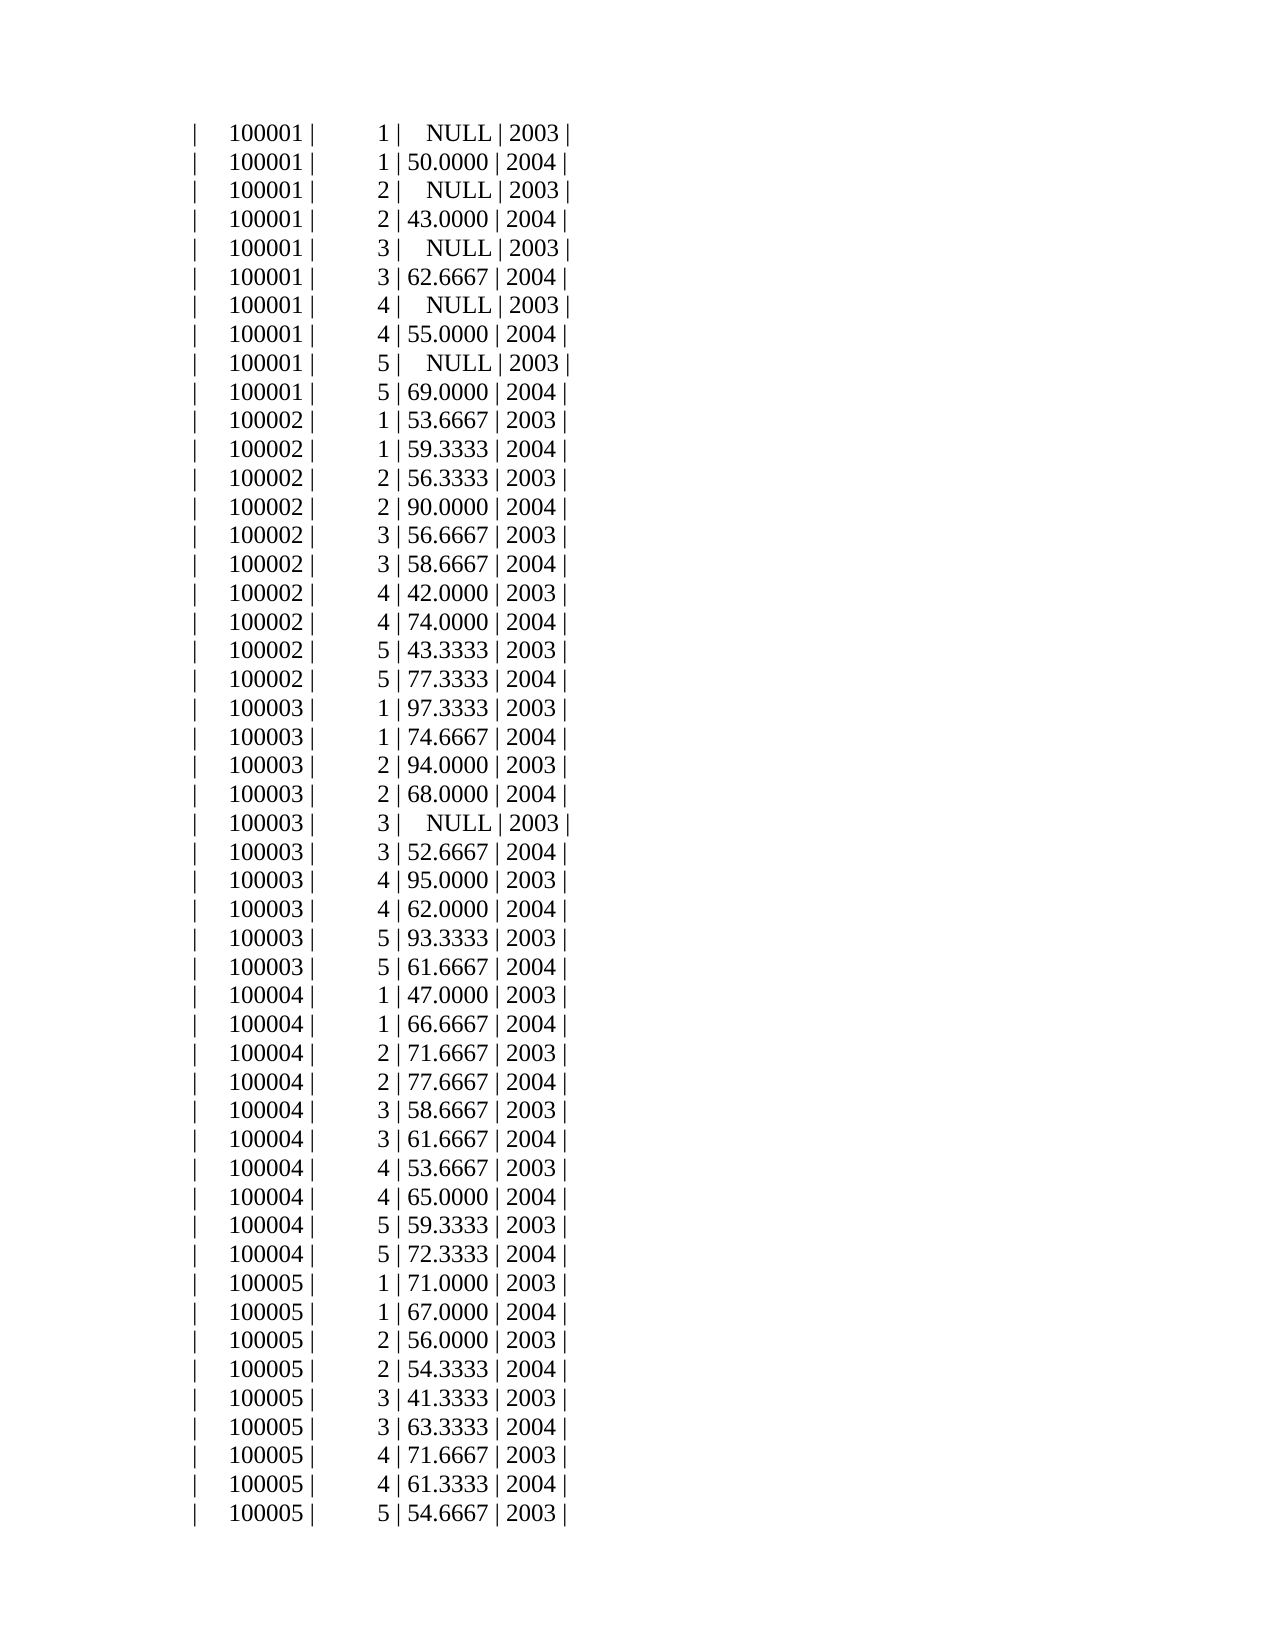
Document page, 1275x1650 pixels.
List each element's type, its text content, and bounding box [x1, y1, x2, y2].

text | 100004 | 1 | 66.6667 | 2004 | [192, 1009, 1157, 1038]
text | 100005 | 4 | 61.3333 | 2004 | [192, 1469, 1157, 1498]
text | 100002 | 4 | 42.0000 | 2003 | [192, 578, 1157, 607]
text | 100001 | 1 | NULL | 2003 | [192, 118, 1157, 147]
text | 100003 | 1 | 97.3333 | 2003 | [192, 693, 1157, 722]
text | 100003 | 4 | 95.0000 | 2003 | [192, 866, 1157, 894]
text | 100003 | 2 | 94.0000 | 2003 | [192, 751, 1157, 779]
text | 100005 | 1 | 71.0000 | 2003 | [192, 1268, 1157, 1297]
text | 100005 | 5 | 54.6667 | 2003 | [192, 1498, 1157, 1527]
text | 100002 | 2 | 56.3333 | 2003 | [192, 463, 1157, 492]
text | 100001 | 1 | 50.0000 | 2004 | [192, 147, 1157, 176]
text | 100001 | 4 | 55.0000 | 2004 | [192, 319, 1157, 348]
text | 100005 | 3 | 63.3333 | 2004 | [192, 1412, 1157, 1441]
text | 100004 | 3 | 61.6667 | 2004 | [192, 1124, 1157, 1153]
text | 100001 | 5 | 69.0000 | 2004 | [192, 377, 1157, 406]
text | 100003 | 1 | 74.6667 | 2004 | [192, 722, 1157, 751]
text | 100003 | 3 | 52.6667 | 2004 | [192, 837, 1157, 866]
text | 100005 | 4 | 71.6667 | 2003 | [192, 1441, 1157, 1469]
text | 100002 | 5 | 43.3333 | 2003 | [192, 636, 1157, 664]
text | 100003 | 5 | 61.6667 | 2004 | [192, 952, 1157, 981]
text | 100005 | 3 | 41.3333 | 2003 | [192, 1383, 1157, 1412]
text | 100002 | 3 | 56.6667 | 2003 | [192, 521, 1157, 549]
text | 100001 | 4 | NULL | 2003 | [192, 291, 1157, 319]
text | 100003 | 5 | 93.3333 | 2003 | [192, 923, 1157, 952]
text | 100004 | 4 | 53.6667 | 2003 | [192, 1153, 1157, 1182]
text | 100005 | 2 | 54.3333 | 2004 | [192, 1354, 1157, 1383]
text | 100002 | 5 | 77.3333 | 2004 | [192, 664, 1157, 693]
text | 100002 | 1 | 59.3333 | 2004 | [192, 434, 1157, 463]
text | 100002 | 2 | 90.0000 | 2004 | [192, 492, 1157, 521]
text | 100004 | 2 | 77.6667 | 2004 | [192, 1067, 1157, 1096]
text | 100004 | 2 | 71.6667 | 2003 | [192, 1038, 1157, 1067]
text | 100001 | 5 | NULL | 2003 | [192, 348, 1157, 377]
text | 100002 | 1 | 53.6667 | 2003 | [192, 406, 1157, 434]
text | 100004 | 5 | 59.3333 | 2003 | [192, 1211, 1157, 1239]
text | 100004 | 5 | 72.3333 | 2004 | [192, 1239, 1157, 1268]
text | 100001 | 3 | 62.6667 | 2004 | [192, 262, 1157, 291]
text | 100003 | 4 | 62.0000 | 2004 | [192, 894, 1157, 923]
text | 100001 | 2 | NULL | 2003 | [192, 176, 1157, 204]
text | 100004 | 1 | 47.0000 | 2003 | [192, 981, 1157, 1009]
text | 100004 | 4 | 65.0000 | 2004 | [192, 1182, 1157, 1211]
text | 100003 | 3 | NULL | 2003 | [192, 808, 1157, 837]
text | 100005 | 1 | 67.0000 | 2004 | [192, 1297, 1157, 1326]
text | 100001 | 2 | 43.0000 | 2004 | [192, 204, 1157, 233]
text | 100002 | 4 | 74.0000 | 2004 | [192, 607, 1157, 636]
text | 100003 | 2 | 68.0000 | 2004 | [192, 779, 1157, 808]
text | 100002 | 3 | 58.6667 | 2004 | [192, 549, 1157, 578]
text | 100004 | 3 | 58.6667 | 2003 | [192, 1096, 1157, 1124]
text | 100005 | 2 | 56.0000 | 2003 | [192, 1326, 1157, 1354]
text | 100001 | 3 | NULL | 2003 | [192, 233, 1157, 262]
